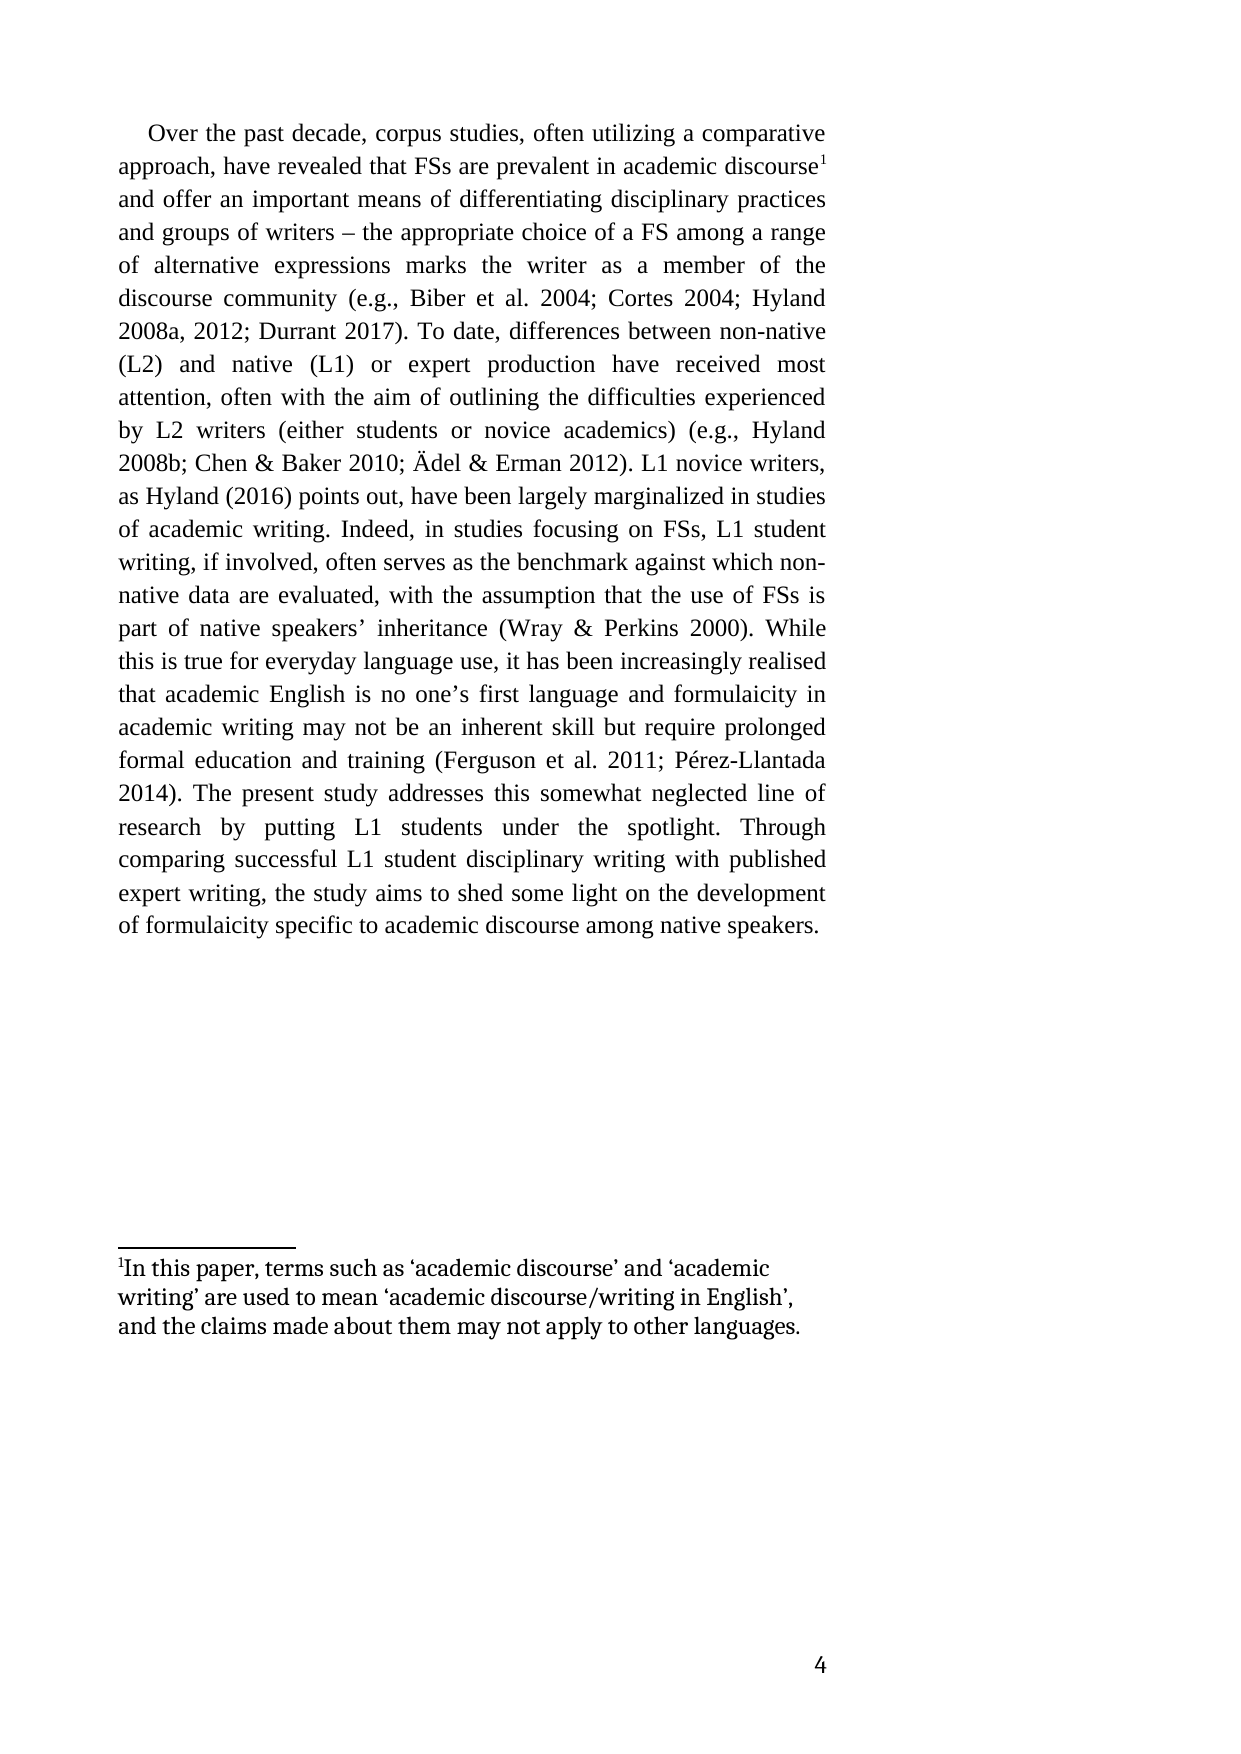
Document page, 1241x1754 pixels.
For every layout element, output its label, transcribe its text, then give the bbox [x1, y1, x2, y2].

text In this paper, terms such as ‘academic discourse’ and ‘academic writing’ are used to mean ‘academic discourse/writing in English’, and the claims made about them may not apply to other languages. [118, 1254, 827, 1341]
text Over the past decade, corpus studies, often utilizing a comparative approach, have revealed that FSs are prevalent in academic discourse and offer an important means of differentiating disciplinary practices and groups of writers – the appropriate choice of a FS among a range of alternative expressions marks the writer as a member of the discourse community (e.g., Biber et al. 2004; Cortes 2004; Hyland 2008a, 2012; Durrant 2017). To date, differences between non-native (L2) and native (L1) or expert production have received most attention, often with the aim of outlining the difficulties experienced by L2 writers (either students or novice academics) (e.g., Hyland 2008b; Chen & Baker 2010; Ädel & Erman 2012). L1 novice writers, as Hyland (2016) points out, have been largely marginalized in studies of academic writing. Indeed, in studies focusing on FSs, L1 student writing, if involved, often serves as the benchmark against which non-native data are evaluated, with the assumption that the use of FSs is part of native speakers’ inheritance (Wray & Perkins 2000). While this is true for everyday language use, it has been increasingly realised that academic English is no one’s first language and formulaicity in academic writing may not be an inherent skill but require prolonged formal education and training (Ferguson et al. 2011; Pérez-Llantada 2014). The present study addresses this somewhat neglected line of research by putting L1 students under the spotlight. Through comparing successful L1 student disciplinary writing with published expert writing, the study aims to shed some light on the development of formulaicity specific to academic discourse among native speakers. [118, 118, 827, 939]
